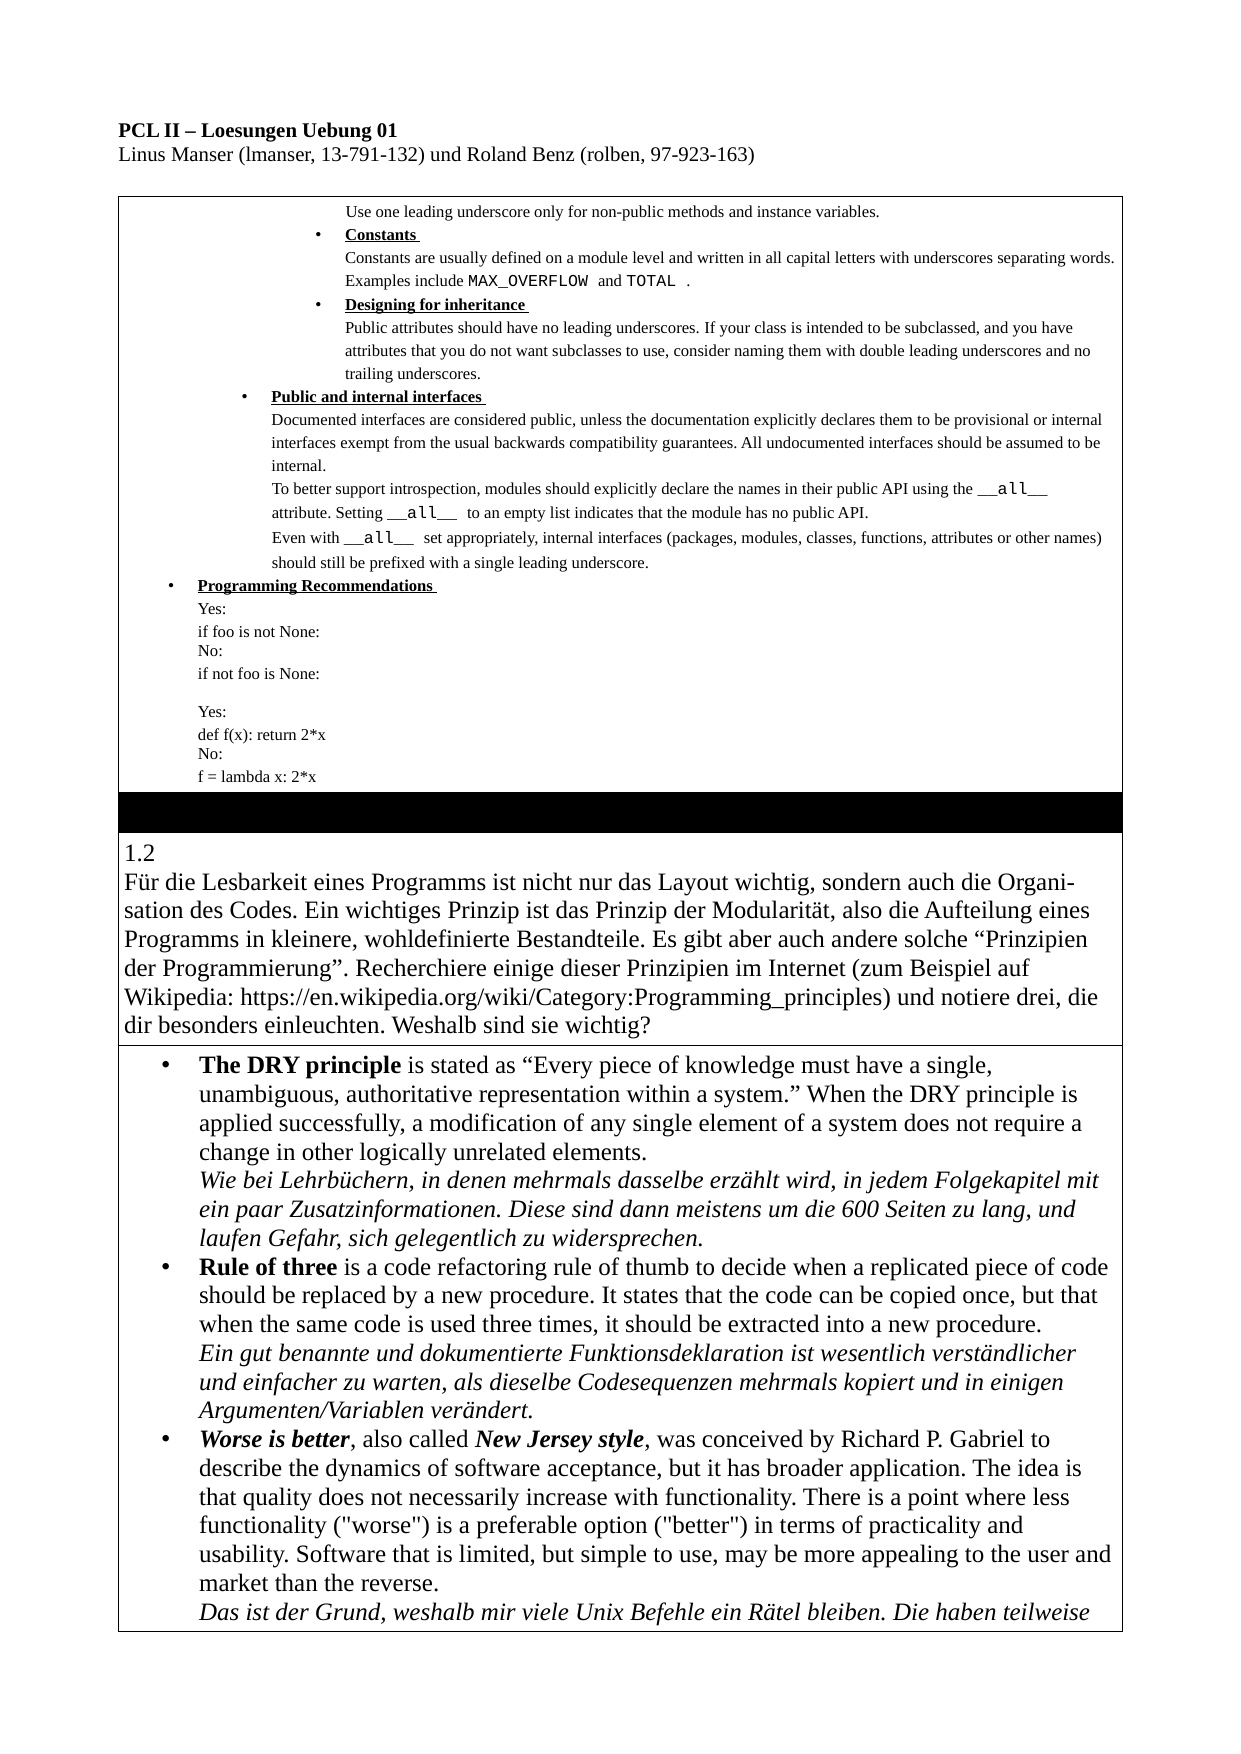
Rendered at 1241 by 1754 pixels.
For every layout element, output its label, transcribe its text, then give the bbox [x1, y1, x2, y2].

table_cell 1.2 Für die Lesbarkeit eines Programms ist nicht nur das Layout wichtig, sondern auch die Organi- sation des Codes. Ein wichtiges Prinzip ist das Prinzip der Modularität, also die Aufteilung eines Programms in kleinere, wohldefinierte Bestandteile. Es gibt aber auch andere solche “Prinzipien der Programmierung”. Recherchiere einige dieser Prinzipien im Internet (zum Beispiel auf Wikipedia: https://en.wikipedia.org/wiki/Category:Programming_principles) und notiere drei, die dir besonders einleuchten. Weshalb sind sie wichtig? [119, 833, 1122, 1045]
table_cell [119, 793, 1122, 832]
table_cell The DRY principle is stated as “Every piece of knowledge must have a single, unambiguous, authoritative representation within a system.” When the DRY principle is applied successfully, a modification of any single element of a system does not require a change in other logically unrelated elements. Wie bei Lehrbüchern, in denen mehrmals dasselbe erzählt wird, in jedem Folgekapitel mit ein paar Zusatzinformationen. Diese sind dann meistens um die 600 Seiten zu lang, und laufen Gefahr, sich gelegentlich zu widersprechen. Rule of three is a code refactoring rule of thumb to decide when a replicated piece of code should be replaced by a new procedure. It states that the code can be copied once, but that when the same code is used three times, it should be extracted into a new procedure. Ein gut benannte und dokumentierte Funktionsdeklaration ist wesentlich verständlicher und einfacher zu warten, als dieselbe Codesequenzen mehrmals kopiert und in einigen Argumenten/Variablen verändert. Worse is better, also called New Jersey style, was conceived by Richard P. Gabriel to describe the dynamics of software acceptance, but it has broader application. The idea is that quality does not necessarily increase with functionality. There is a point where less functionality ("worse") is a preferable option ("better") in terms of practicality and usability. Software that is limited, but simple to use, may be more appealing to the user and market than the reverse. Das ist der Grund, weshalb mir viele Unix Befehle ein Rätel bleiben. Die haben teilweise [119, 1046, 1122, 1631]
table_cell Use one leading underscore only for non-public methods and instance variables. Constants Constants are usually defined on a module level and written in all capital letters with underscores separating words. Examples include MAX_OVERFLOW and TOTAL . Designing for inheritance Public attributes should have no leading underscores. If your class is intended to be subclassed, and you have attributes that you do not want subclasses to use, consider naming them with double leading underscores and no trailing underscores. Public and internal interfaces Documented interfaces are considered public, unless the documentation explicitly declares them to be provisional or internal interfaces exempt from the usual backwards compatibility guarantees. All undocumented interfaces should be assumed to be internal. To better support introspection, modules should explicitly declare the names in their public API using the __all__ attribute. Setting __all__ to an empty list indicates that the module has no public API. Even with __all__ set appropriately, internal interfaces (packages, modules, classes, functions, attributes or other names) should still be prefixed with a single leading underscore. Programming Recommendations Yes: if foo is not None: No: if not foo is None: Yes: def f(x): return 2*x No: f = lambda x: 2*x [119, 197, 1122, 792]
